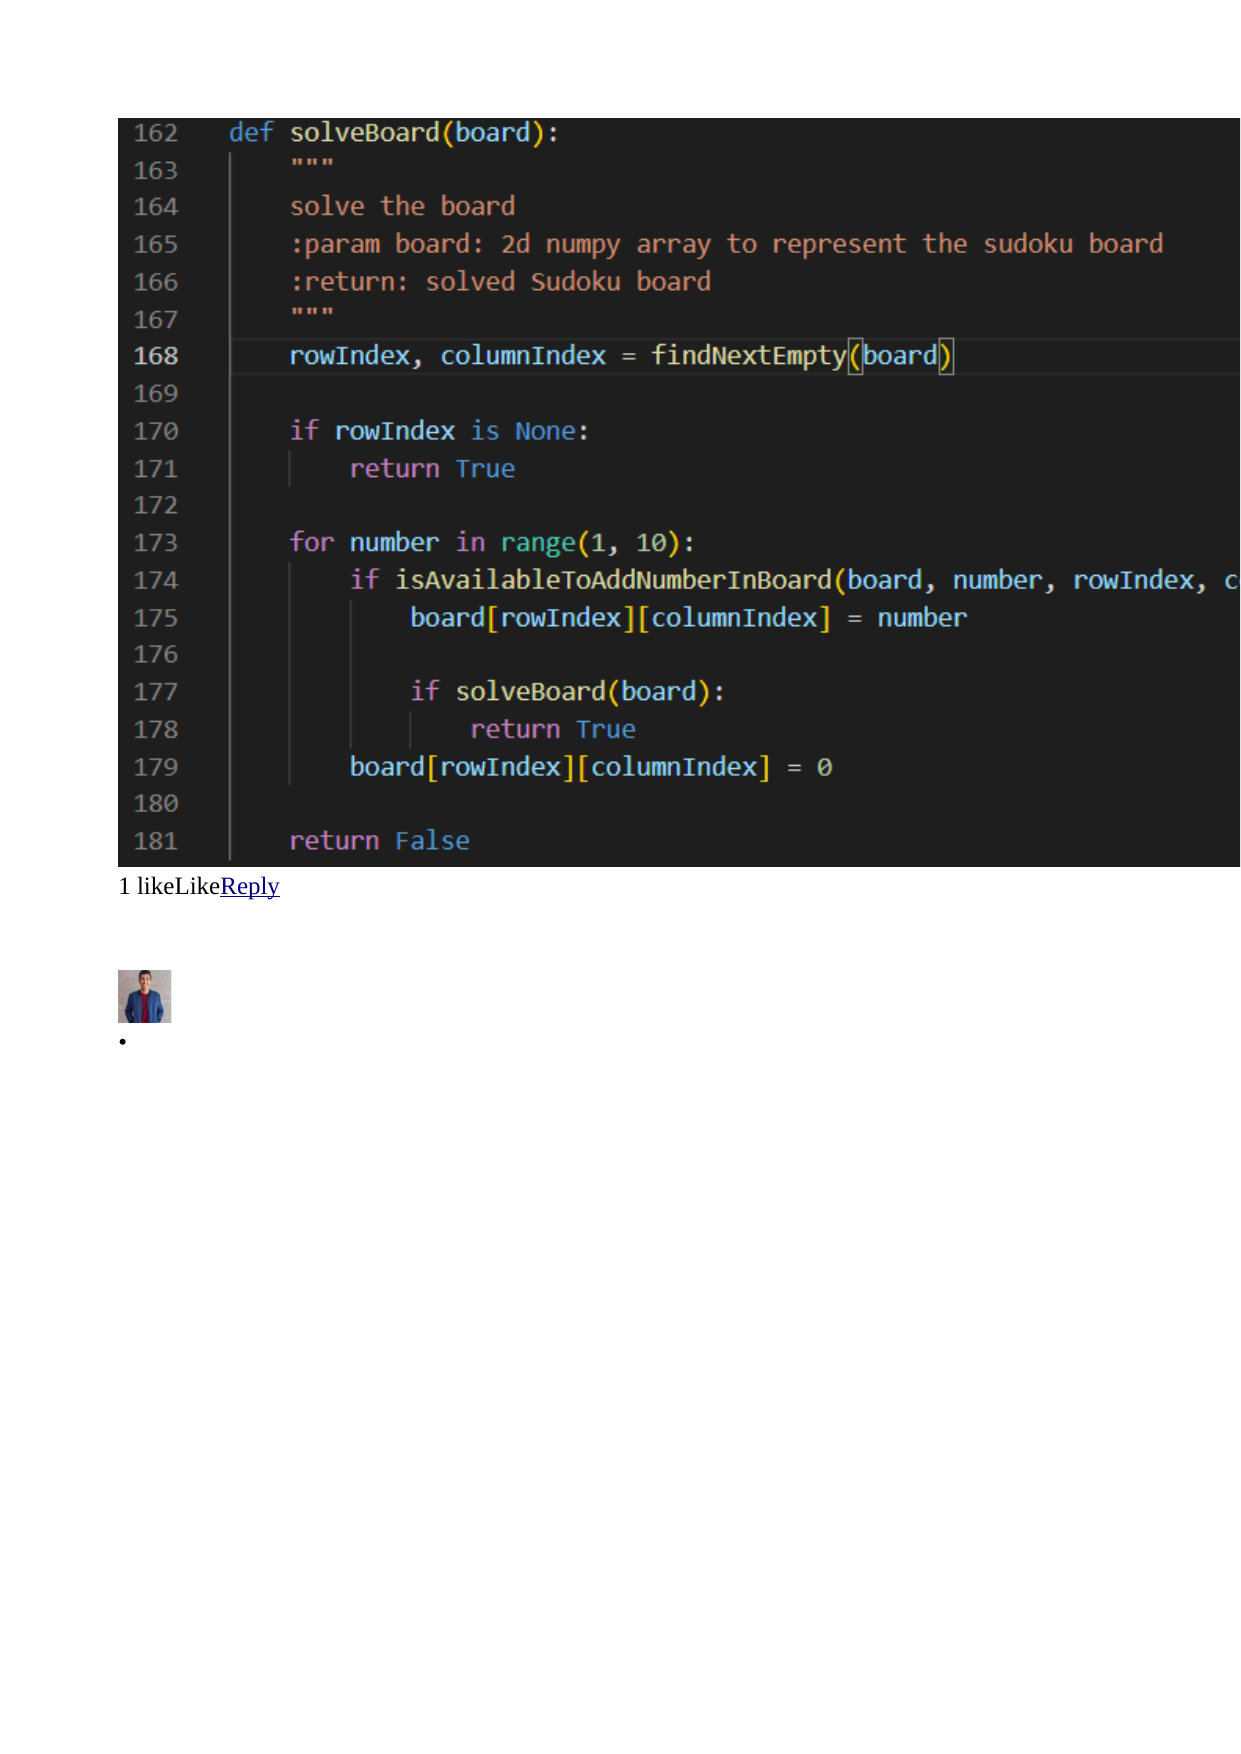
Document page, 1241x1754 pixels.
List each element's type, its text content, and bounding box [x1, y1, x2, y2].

text • [118, 1027, 1122, 1056]
text 1 likeLikeReply [118, 871, 1122, 899]
picture [118, 970, 172, 1023]
picture [118, 118, 1241, 867]
